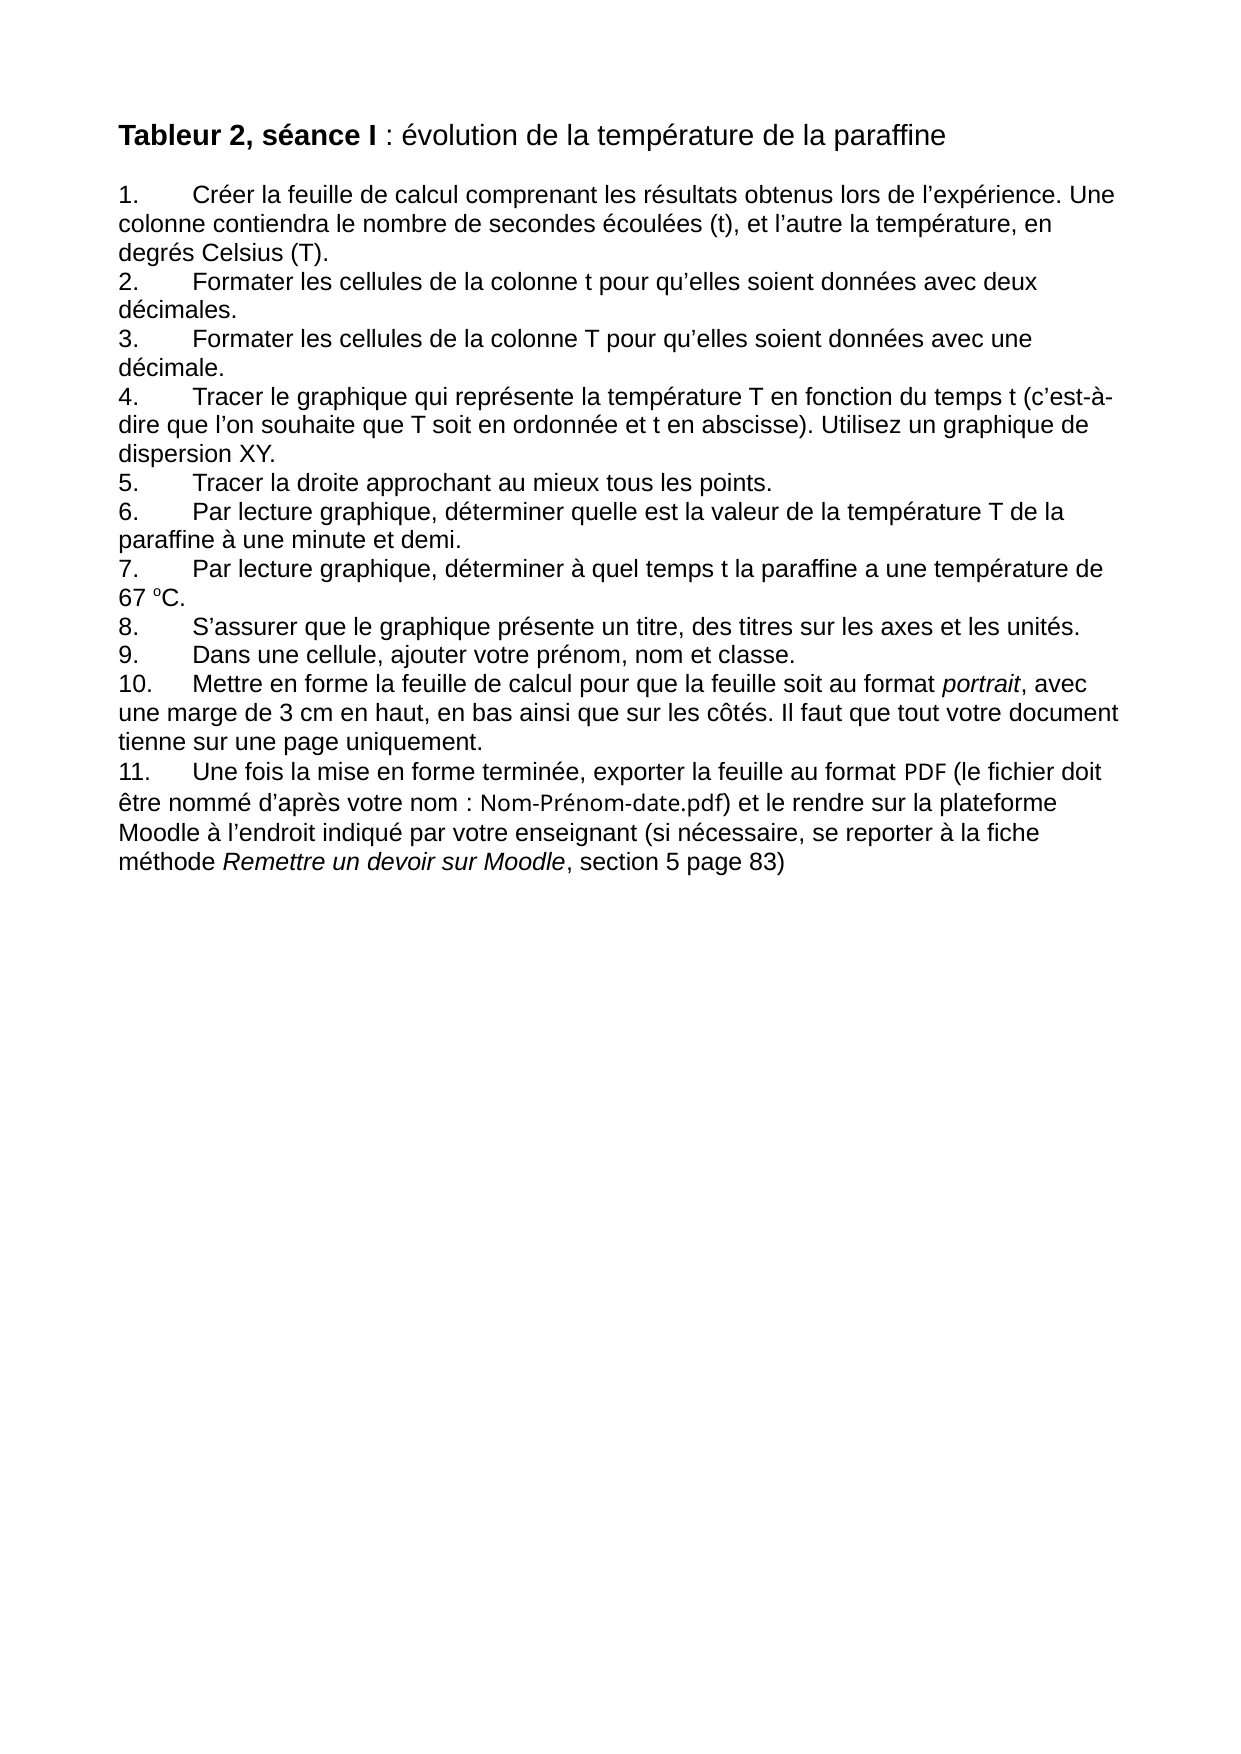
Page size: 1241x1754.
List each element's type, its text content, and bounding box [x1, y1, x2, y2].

text 6. Par lecture graphique, déterminer quelle est la valeur de la température T de la paraffine à une minute et demi. [118, 497, 1122, 554]
text 8. S’assurer que le graphique présente un titre, des titres sur les axes et les unités. [118, 612, 1122, 640]
text 5. Tracer la droite approchant au mieux tous les points. [118, 468, 1122, 497]
text 10. Mettre en forme la feuille de calcul pour que la feuille soit au format portrait, avec une marge de 3 cm en haut, en bas ainsi que sur les côtés. Il faut que tout votre document tienne sur une page uniquement. [118, 669, 1122, 755]
text 7. Par lecture graphique, déterminer à quel temps t la paraffine a une température de 67 oC. [118, 554, 1122, 612]
text 11. Une fois la mise en forme terminée, exporter la feuille au format PDF (le fichier doit être nommé d’après votre nom : Nom-Prénom-date.pdf) et le rendre sur la plateforme Moodle à l’endroit indiqué par votre enseignant (si nécessaire, se reporter à la fiche méthode Remettre un devoir sur Moodle, section 5 page 83) [118, 755, 1122, 875]
text 3. Formater les cellules de la colonne T pour qu’elles soient données avec une décimale. [118, 324, 1122, 382]
text 2. Formater les cellules de la colonne t pour qu’elles soient données avec deux décimales. [118, 267, 1122, 324]
text Tableur 2, séance I : évolution de la température de la paraffine [118, 118, 1122, 152]
text 9. Dans une cellule, ajouter votre prénom, nom et classe. [118, 640, 1122, 669]
text 1. Créer la feuille de calcul comprenant les résultats obtenus lors de l’expérience. Une colonne contiendra le nombre de secondes écoulées (t), et l’autre la température, en degrés Celsius (T). [118, 180, 1122, 267]
text 4. Tracer le graphique qui représente la température T en fonction du temps t (c’est-à-dire que l’on souhaite que T soit en ordonnée et t en abscisse). Utilisez un graphique de dispersion XY. [118, 382, 1122, 468]
